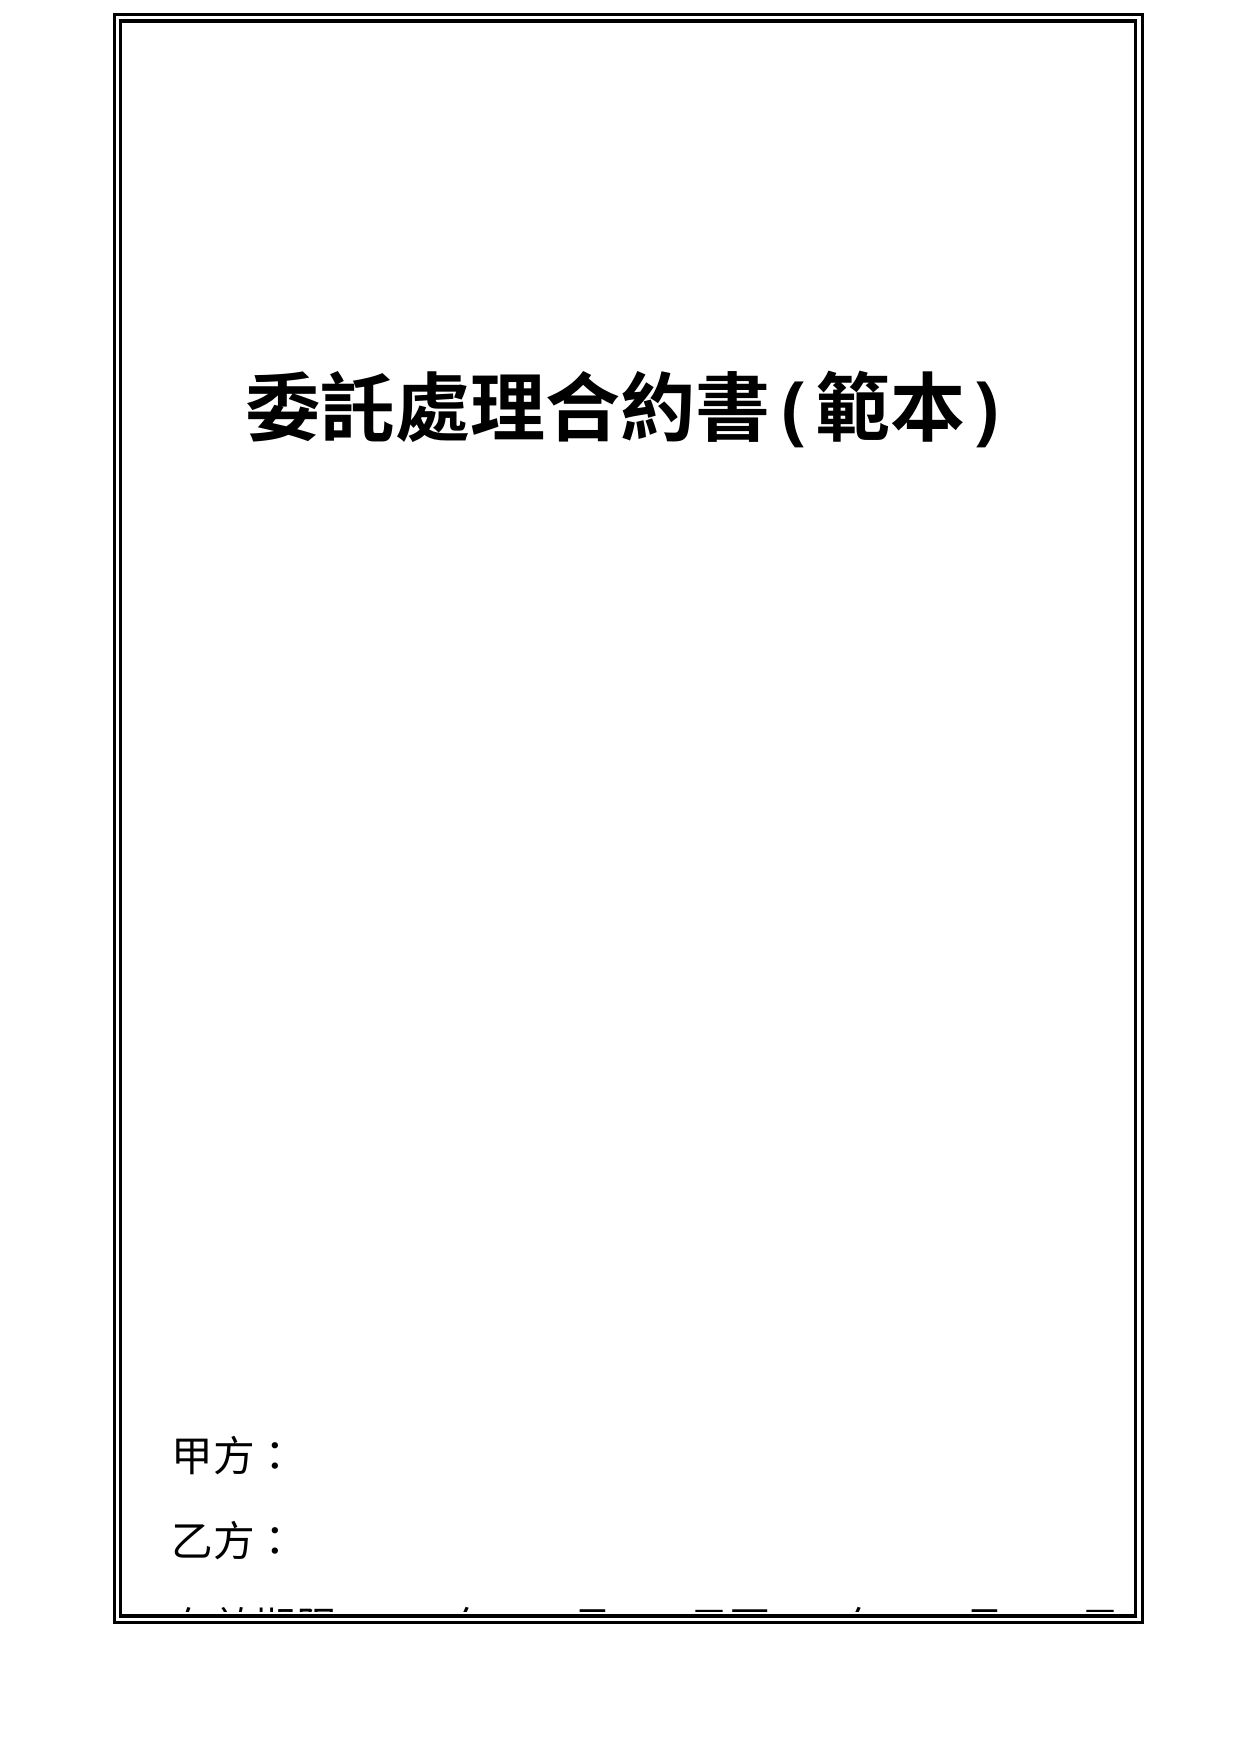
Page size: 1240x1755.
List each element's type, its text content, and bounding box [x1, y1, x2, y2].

text 有效期限：___年___月___日至___年___月___日止 [171, 1594, 1132, 1607]
text 乙方： [171, 1508, 1119, 1569]
text 委託處理合約書(範本) [137, 348, 1119, 457]
text 甲方： [171, 1423, 1119, 1483]
text 清除合作意向書 [106, 240, 112, 385]
